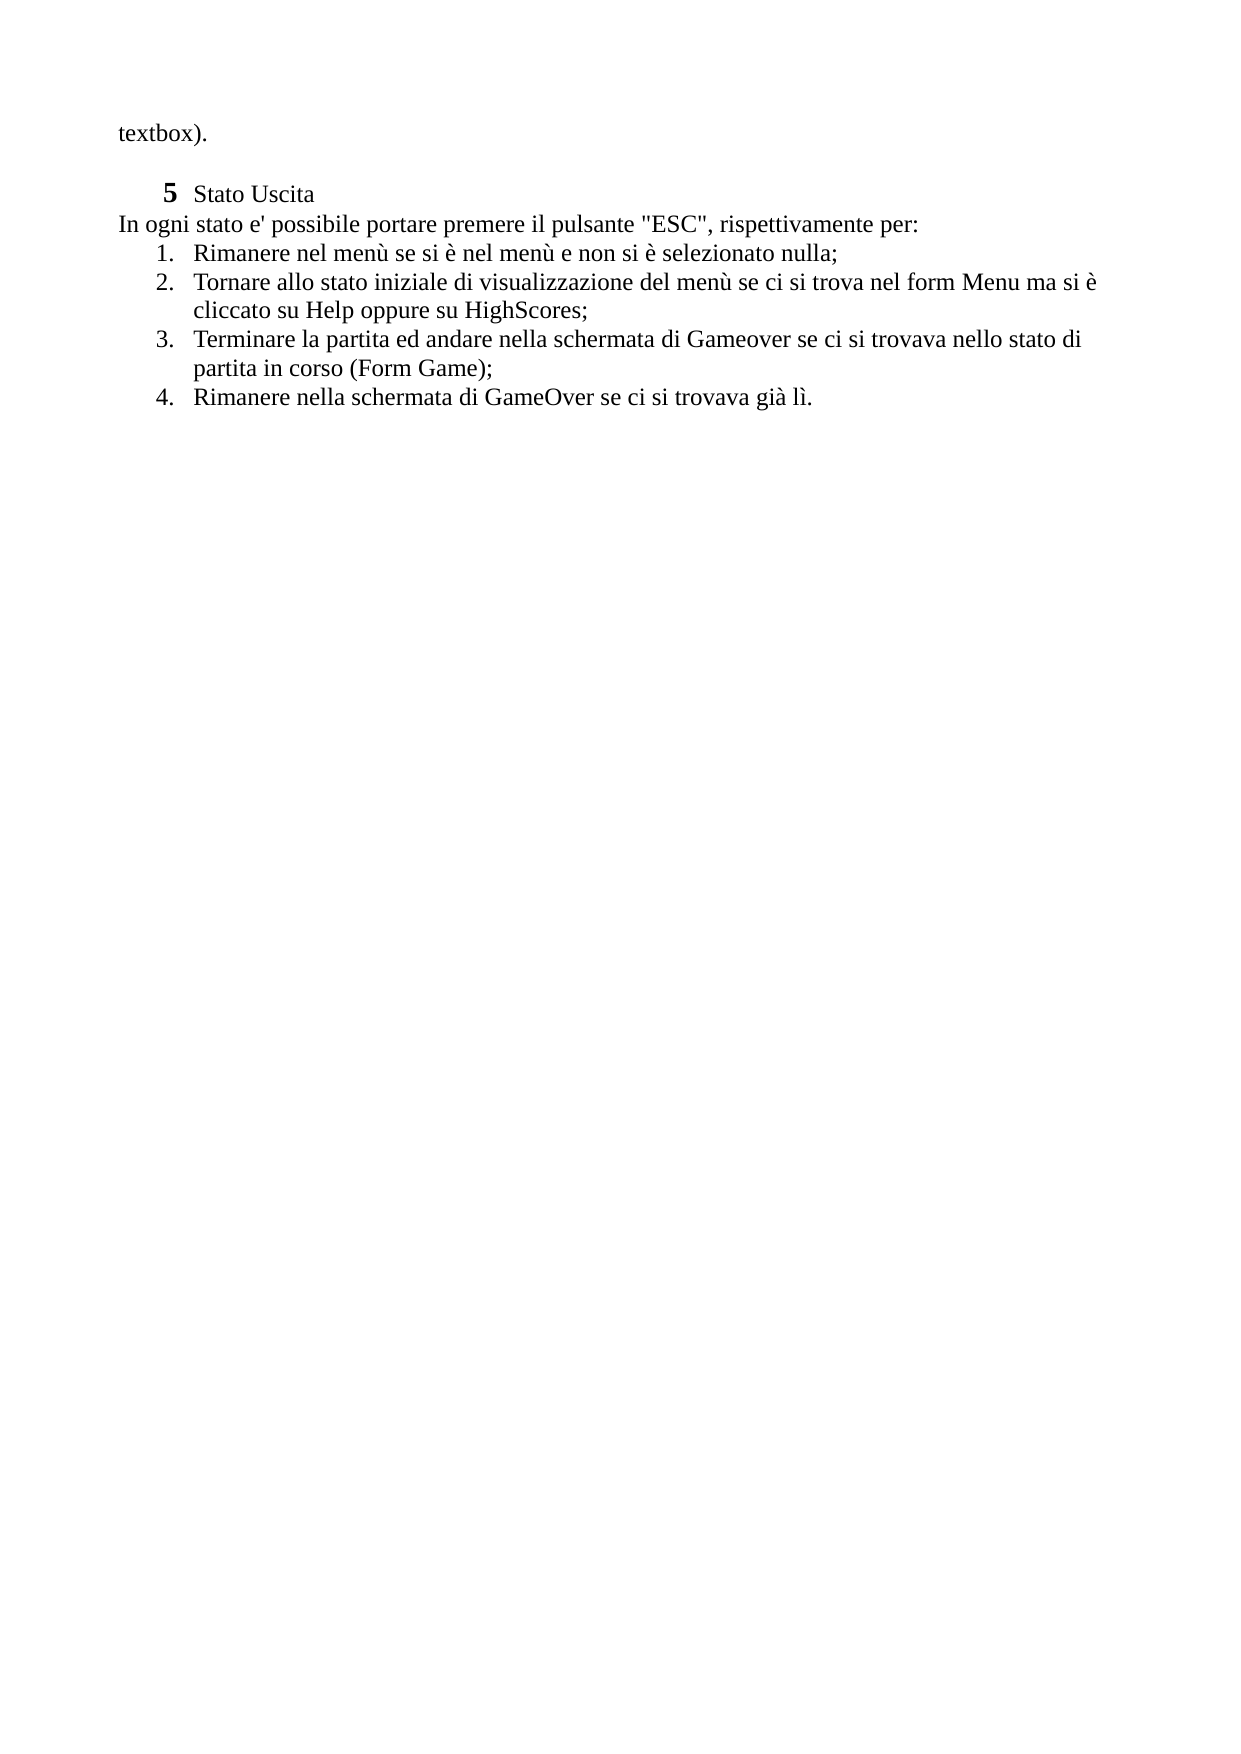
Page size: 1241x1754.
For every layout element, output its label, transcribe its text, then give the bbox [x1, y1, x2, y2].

list Stato Uscita [156, 176, 1122, 209]
text textbox). [118, 118, 1122, 147]
list Rimanere nella schermata di GameOver se ci si trovava già lì. [156, 382, 1122, 410]
list Tornare allo stato iniziale di visualizzazione del menù se ci si trova nel form Menu ma si è cliccato su Help oppure su HighScores; [156, 267, 1122, 324]
list Rimanere nel menù se si è nel menù e non si è selezionato nulla; [156, 238, 1122, 267]
list Terminare la partita ed andare nella schermata di Gameover se ci si trovava nello stato di partita in corso (Form Game); [156, 324, 1122, 382]
text In ogni stato e' possibile portare premere il pulsante "ESC", rispettivamente per: [118, 209, 1122, 238]
